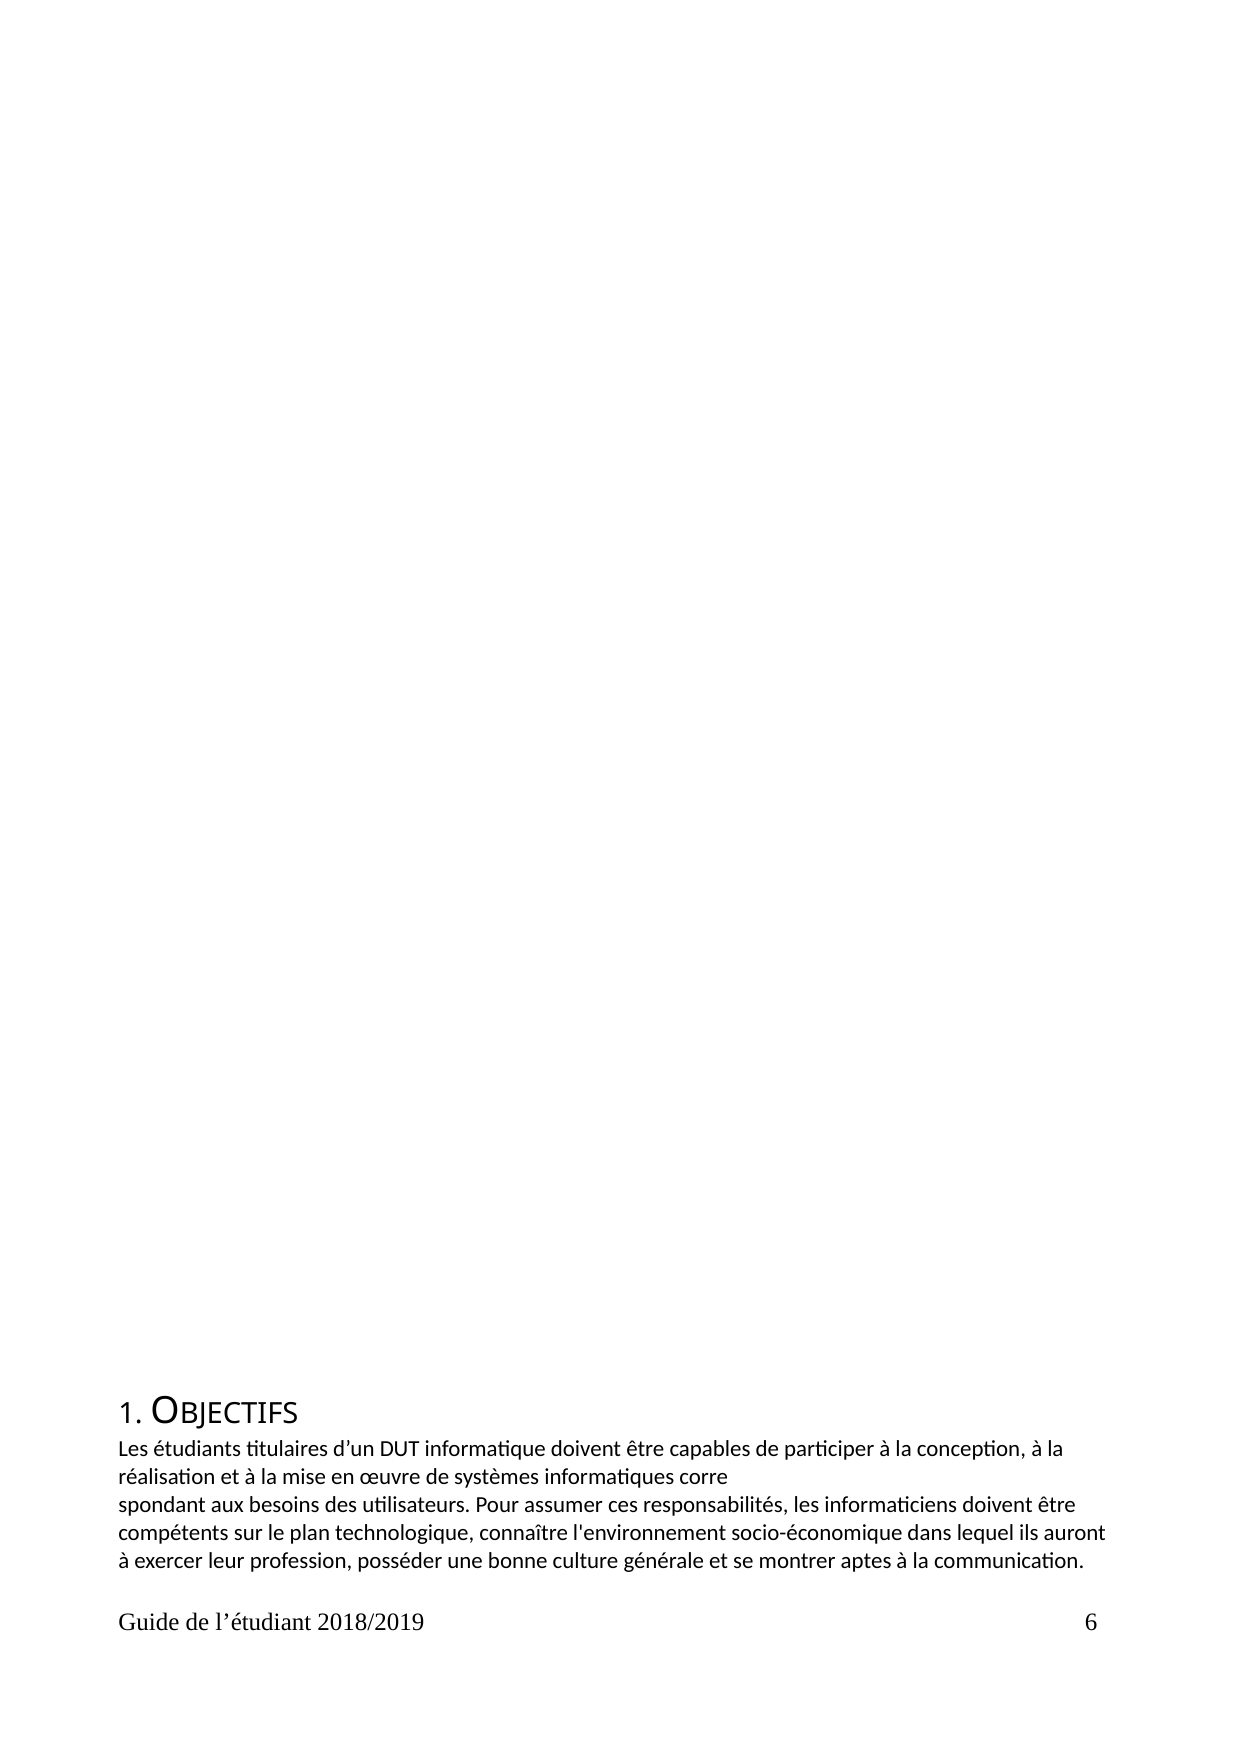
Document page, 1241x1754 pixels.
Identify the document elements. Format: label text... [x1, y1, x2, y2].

text spondant aux besoins des utilisateurs. Pour assumer ces responsabilités, les informaticiens doivent être compétents sur le plan technologique, connaître l'environnement socio-économique dans lequel ils auront à exercer leur profession, posséder une bonne culture générale et se montrer aptes à la communication. [118, 1490, 1122, 1574]
text 1. OBJECTIFS [118, 1383, 1122, 1434]
text Les étudiants titulaires d’un DUT informatique doivent être capables de participer à la conception, à la réalisation et à la mise en œuvre de systèmes informatiques corre [118, 1434, 1122, 1490]
